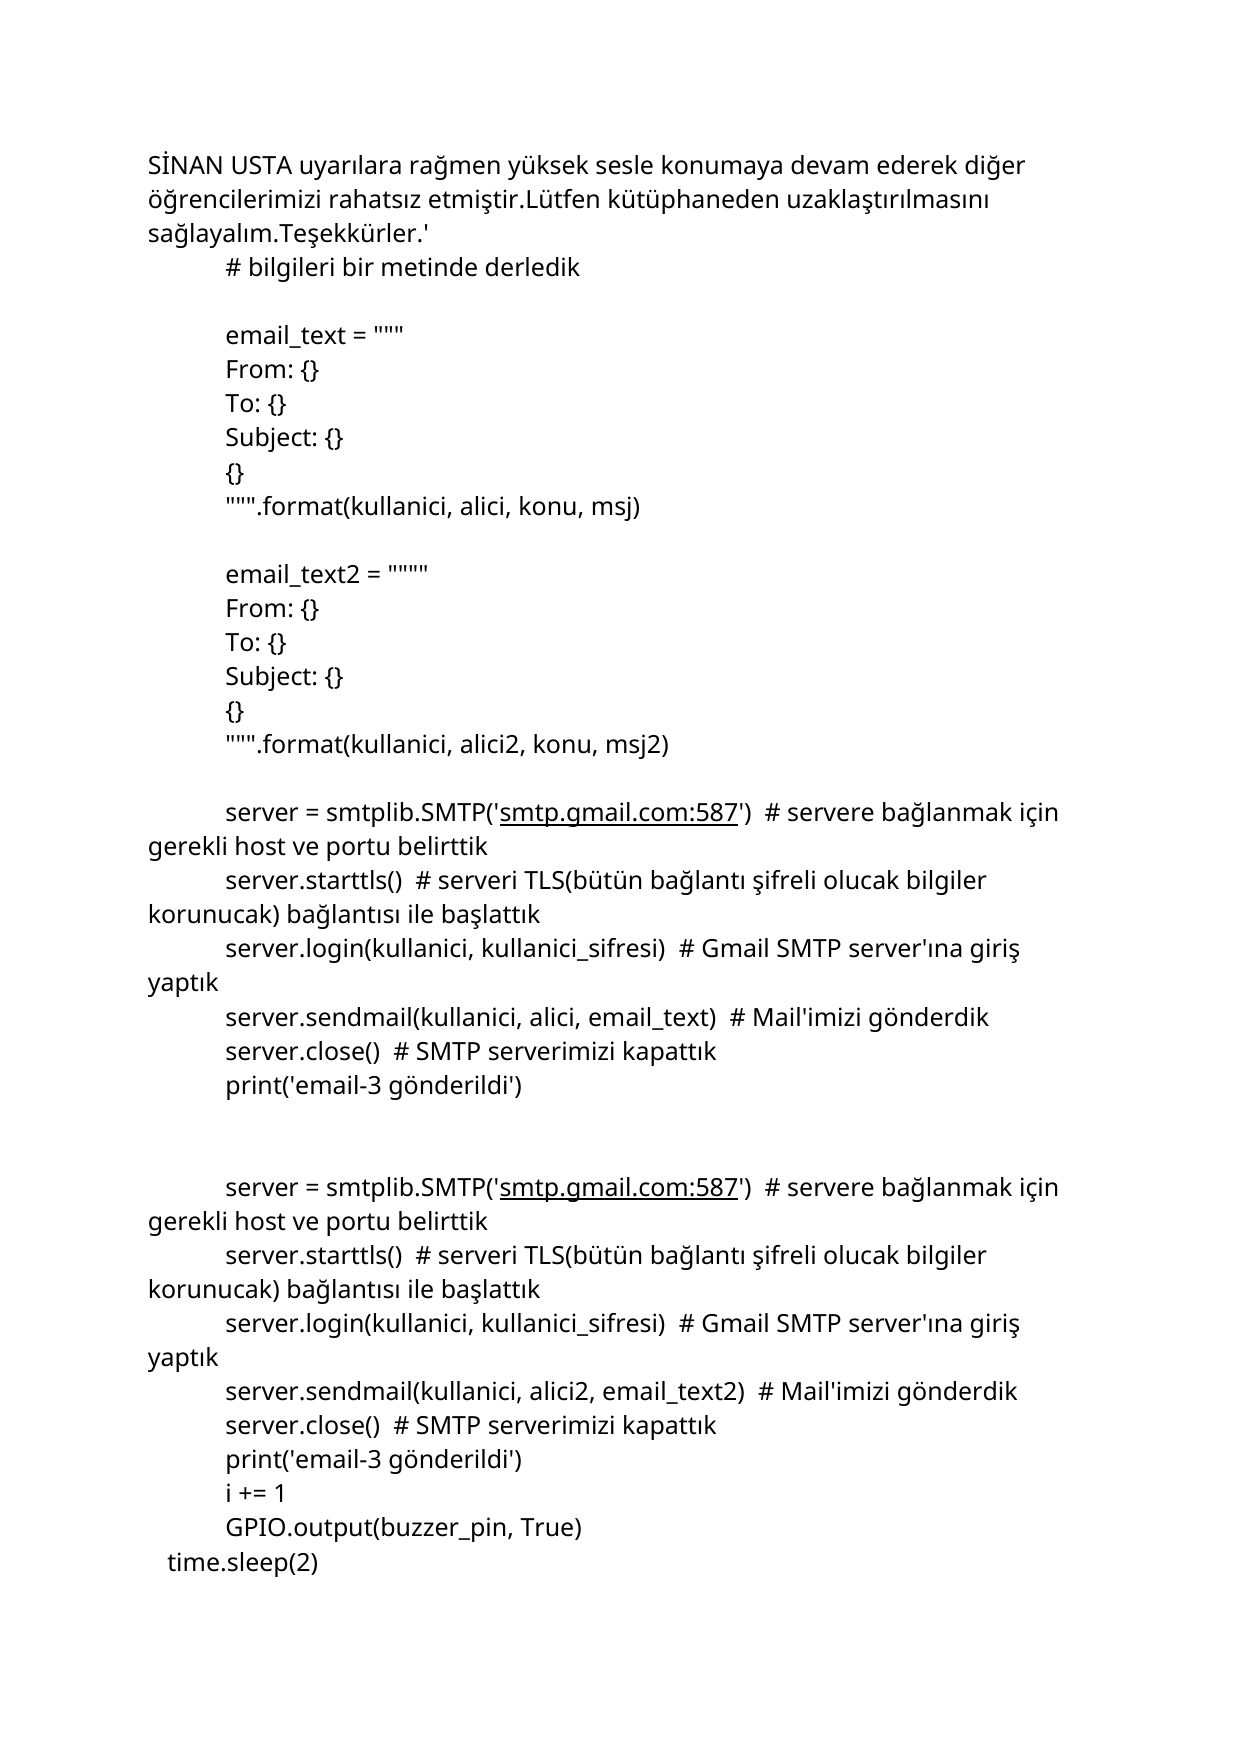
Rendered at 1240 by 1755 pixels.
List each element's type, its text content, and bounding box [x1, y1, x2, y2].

text SİNAN USTA uyarılara rağmen yüksek sesle konumaya devam ederek diğer öğrencilerimizi rahatsız etmiştir.Lütfen kütüphaneden uzaklaştırılmasını sağlayalım.Teşekkürler.' # bilgileri bir metinde derledik email_text = """ From: {} To: {} Subject: {} {} """.format(kullanici, alici, konu, msj) email_text2 = """" From: {} To: {} Subject: {} {} """.format(kullanici, alici2, konu, msj2) server = smtplib.SMTP('smtp.gmail.com:587') # servere bağlanmak için gerekli host ve portu belirttik server.starttls() # serveri TLS(bütün bağlantı şifreli olucak bilgiler korunucak) bağlantısı ile başlattık server.login(kullanici, kullanici_sifresi) # Gmail SMTP server'ına giriş yaptık server.sendmail(kullanici, alici, email_text) # Mail'imizi gönderdik server.close() # SMTP serverimizi kapattık print('email-3 gönderildi') server = smtplib.SMTP('smtp.gmail.com:587') # servere bağlanmak için gerekli host ve portu belirttik server.starttls() # serveri TLS(bütün bağlantı şifreli olucak bilgiler korunucak) bağlantısı ile başlattık server.login(kullanici, kullanici_sifresi) # Gmail SMTP server'ına giriş yaptık server.sendmail(kullanici, alici2, email_text2) # Mail'imizi gönderdik server.close() # SMTP serverimizi kapattık print('email-3 gönderildi') i += 1 GPIO.output(buzzer_pin, True) time.sleep(2) [148, 148, 1092, 1578]
